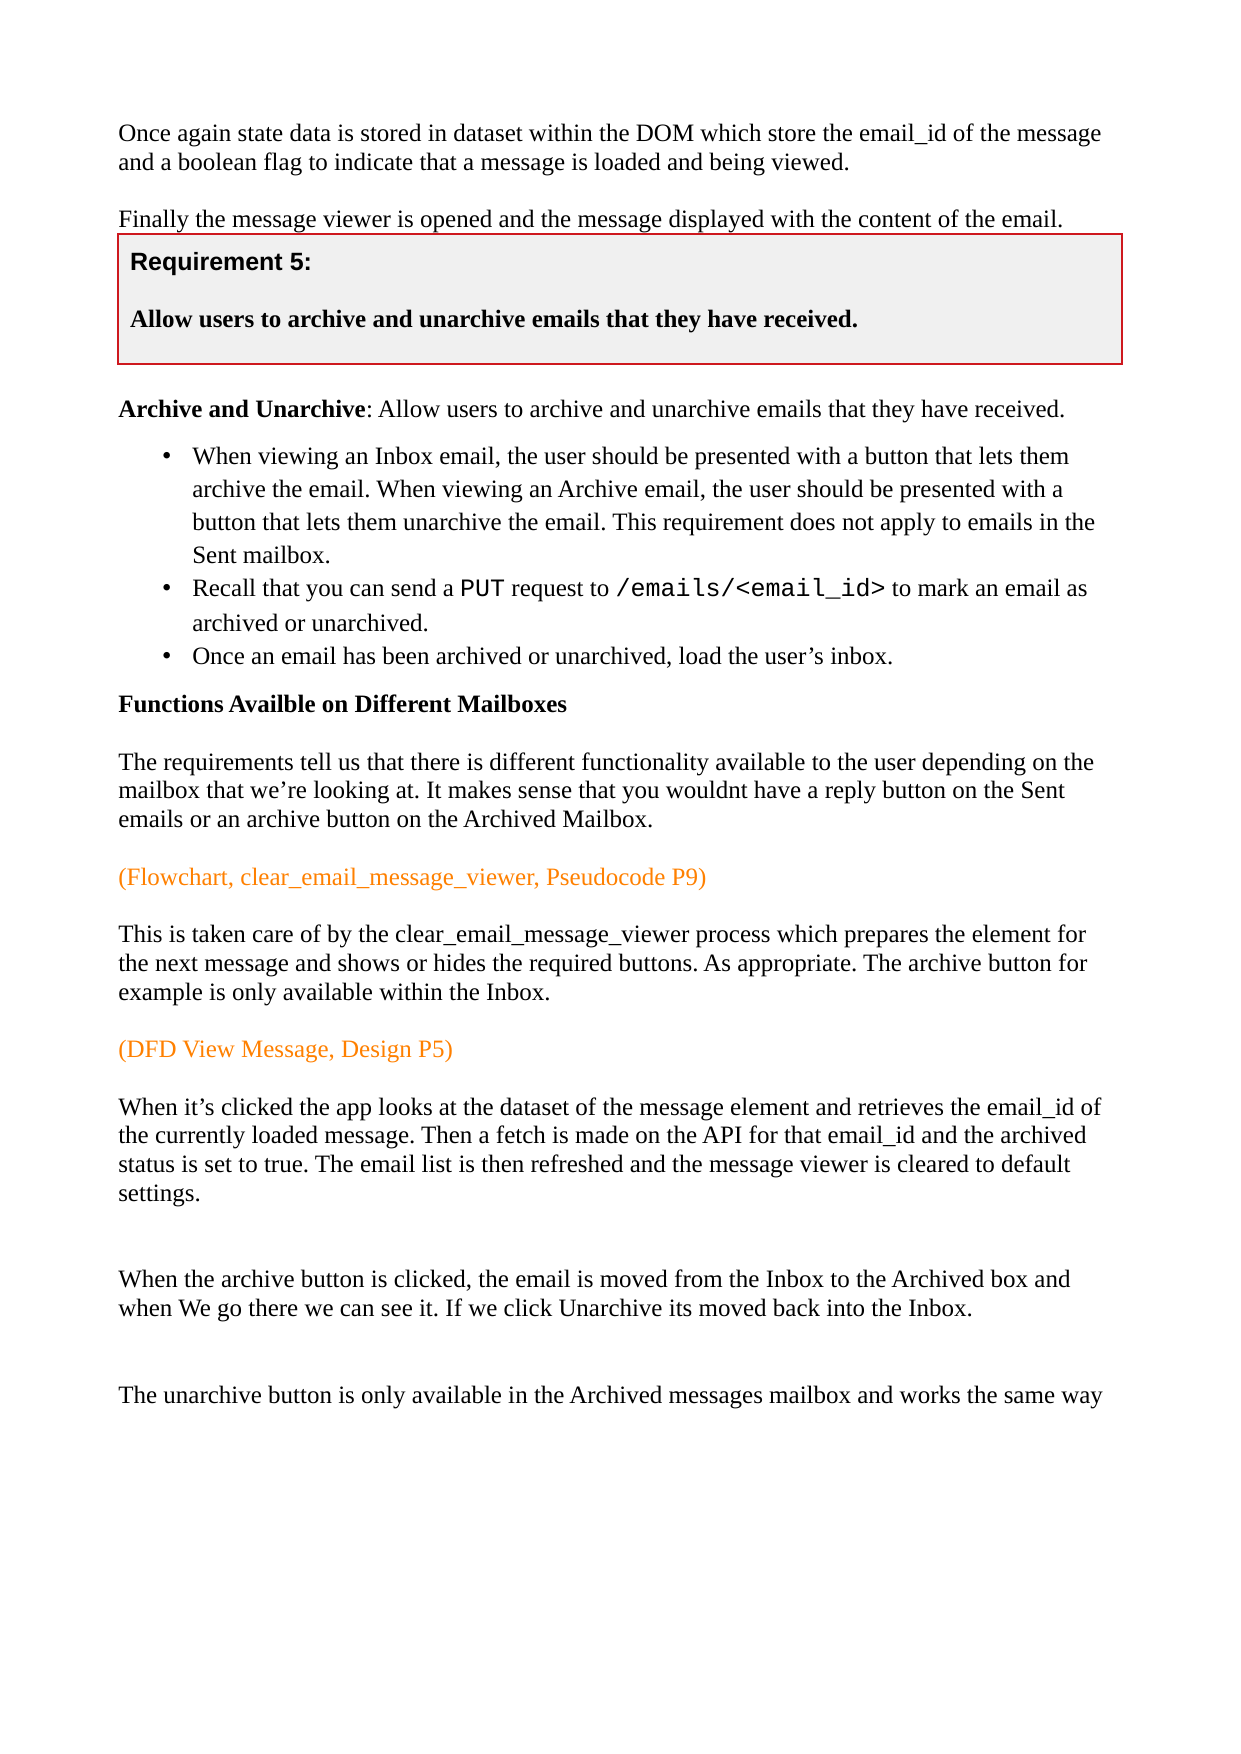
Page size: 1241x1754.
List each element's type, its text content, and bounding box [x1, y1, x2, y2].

text When it’s clicked the app looks at the dataset of the message element and retrieves the email_id of the currently loaded message. Then a fetch is made on the API for that email_id and the archived status is set to true. The email list is then refreshed and the message viewer is cleared to default settings. [118, 1092, 1122, 1207]
list When viewing an Inbox email, the user should be presented with a button that lets them archive the email. When viewing an Archive email, the user should be presented with a button that lets them unarchive the email. This requirement does not apply to emails in the Sent mailbox. [162, 441, 1122, 569]
table_header Requirement 5: Allow users to archive and unarchive emails that they have received. [119, 235, 1121, 363]
list Recall that you can send a PUT request to /emails/<email_id> to mark an email as archived or unarchived. [162, 573, 1122, 637]
list Once an email has been archived or unarchived, load the user’s inbox. [162, 641, 1122, 670]
text (Flowchart, clear_email_message_viewer, Pseudocode P9) [118, 862, 1122, 890]
text (DFD View Message, Design P5) [118, 1034, 1122, 1063]
text This is taken care of by the clear_email_message_viewer process which prepares the element for the next message and shows or hides the required buttons. As appropriate. The archive button for example is only available within the Inbox. [118, 919, 1122, 1005]
text Functions Availble on Different Mailboxes [118, 689, 1122, 718]
text Once again state data is stored in dataset within the DOM which store the email_id of the message and a boolean flag to indicate that a message is loaded and being viewed. [118, 118, 1122, 176]
text Archive and Unarchive: Allow users to archive and unarchive emails that they have received. [118, 394, 1122, 422]
text The unarchive button is only available in the Archived messages mailbox and works the same way [118, 1380, 1122, 1409]
text The requirements tell us that there is different functionality available to the user depending on the mailbox that we’re looking at. It makes sense that you wouldnt have a reply button on the Sent emails or an archive button on the Archived Mailbox. [118, 747, 1122, 833]
text Finally the message viewer is opened and the message displayed with the content of the email. [118, 204, 1122, 233]
text When the archive button is clicked, the email is moved from the Inbox to the Archived box and when We go there we can see it. If we click Unarchive its moved back into the Inbox. [118, 1264, 1122, 1322]
